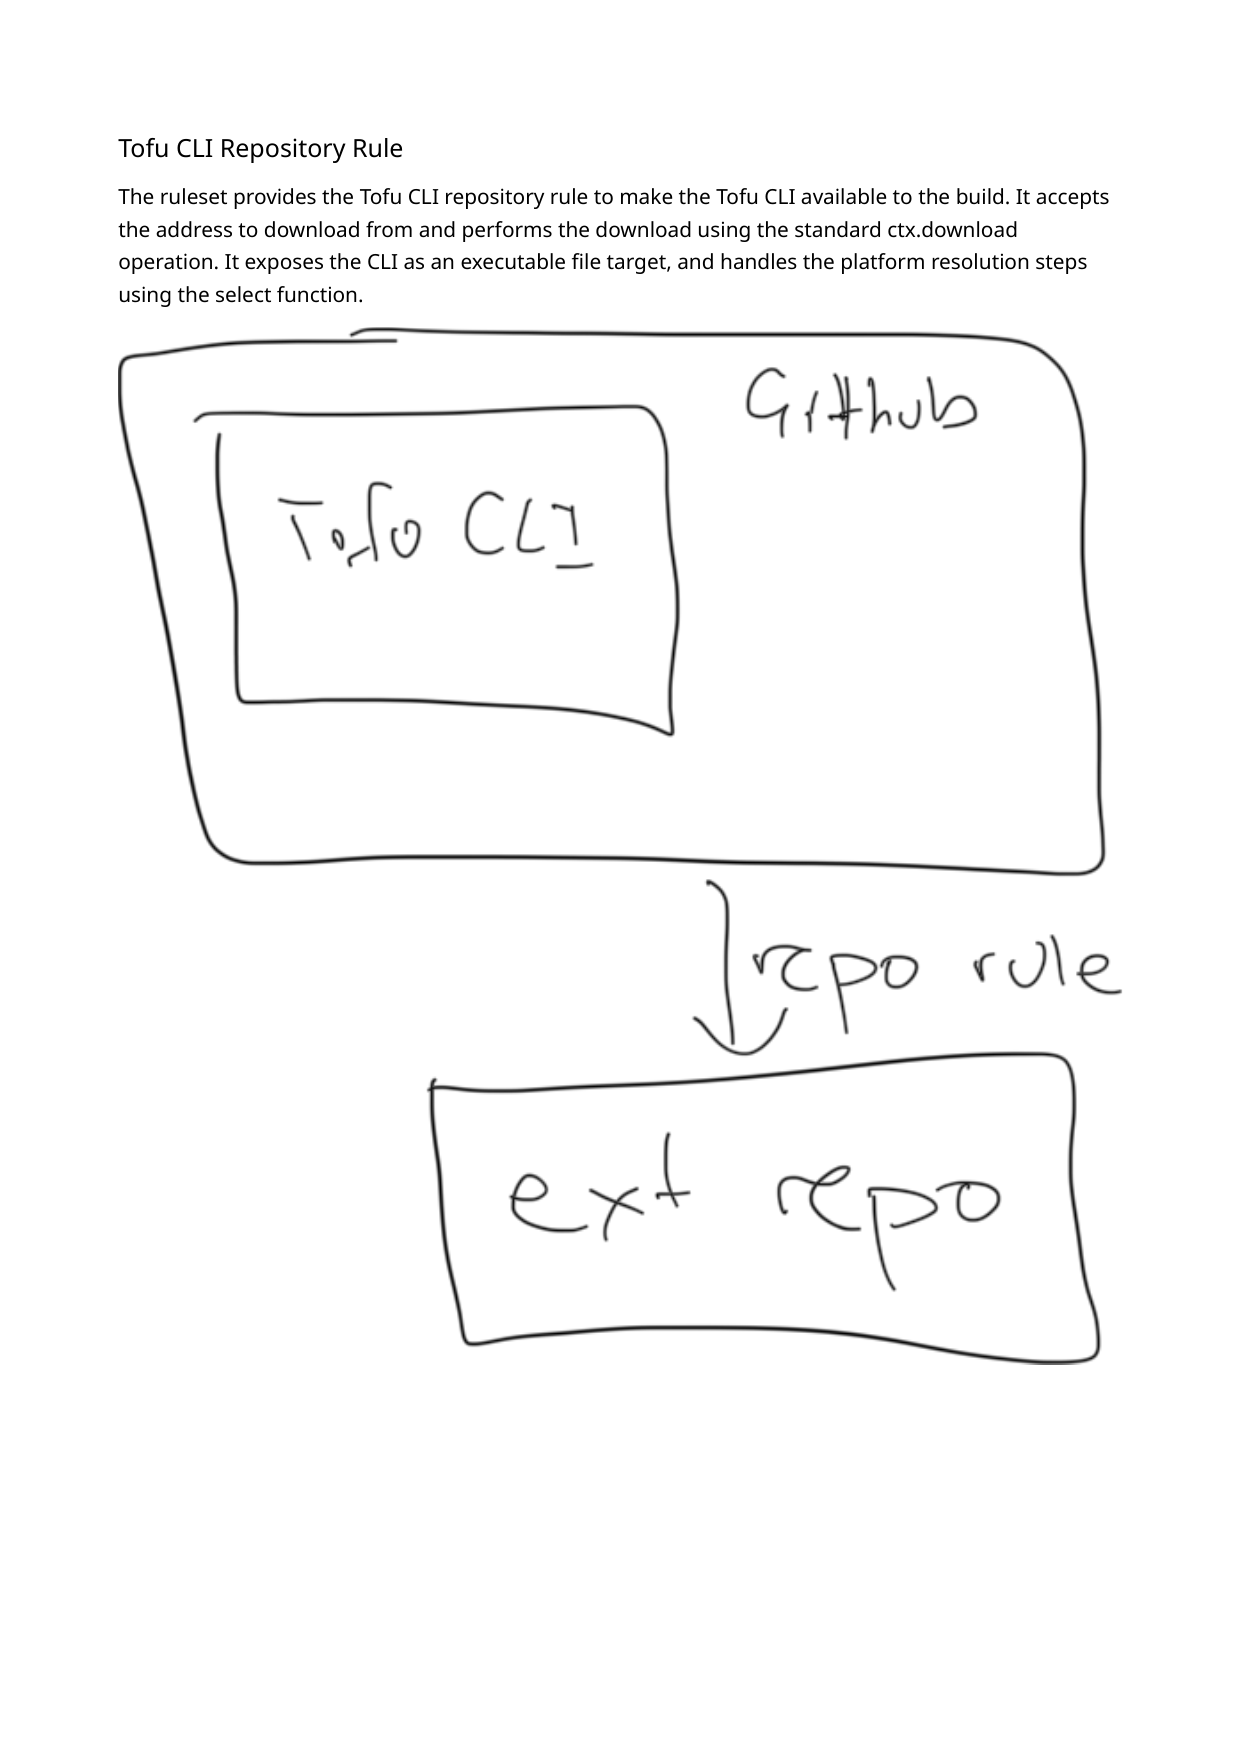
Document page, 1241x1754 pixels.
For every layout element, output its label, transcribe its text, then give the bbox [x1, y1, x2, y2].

picture [118, 327, 1123, 1365]
subtitle Tofu CLI Repository Rule [118, 131, 1122, 165]
text The ruleset provides the Tofu CLI repository rule to make the Tofu CLI available to the build. It accepts the address to download from and performs the download using the standard ctx.download operation. It exposes the CLI as an executable file target, and handles the platform resolution steps using the select function. [118, 182, 1122, 308]
